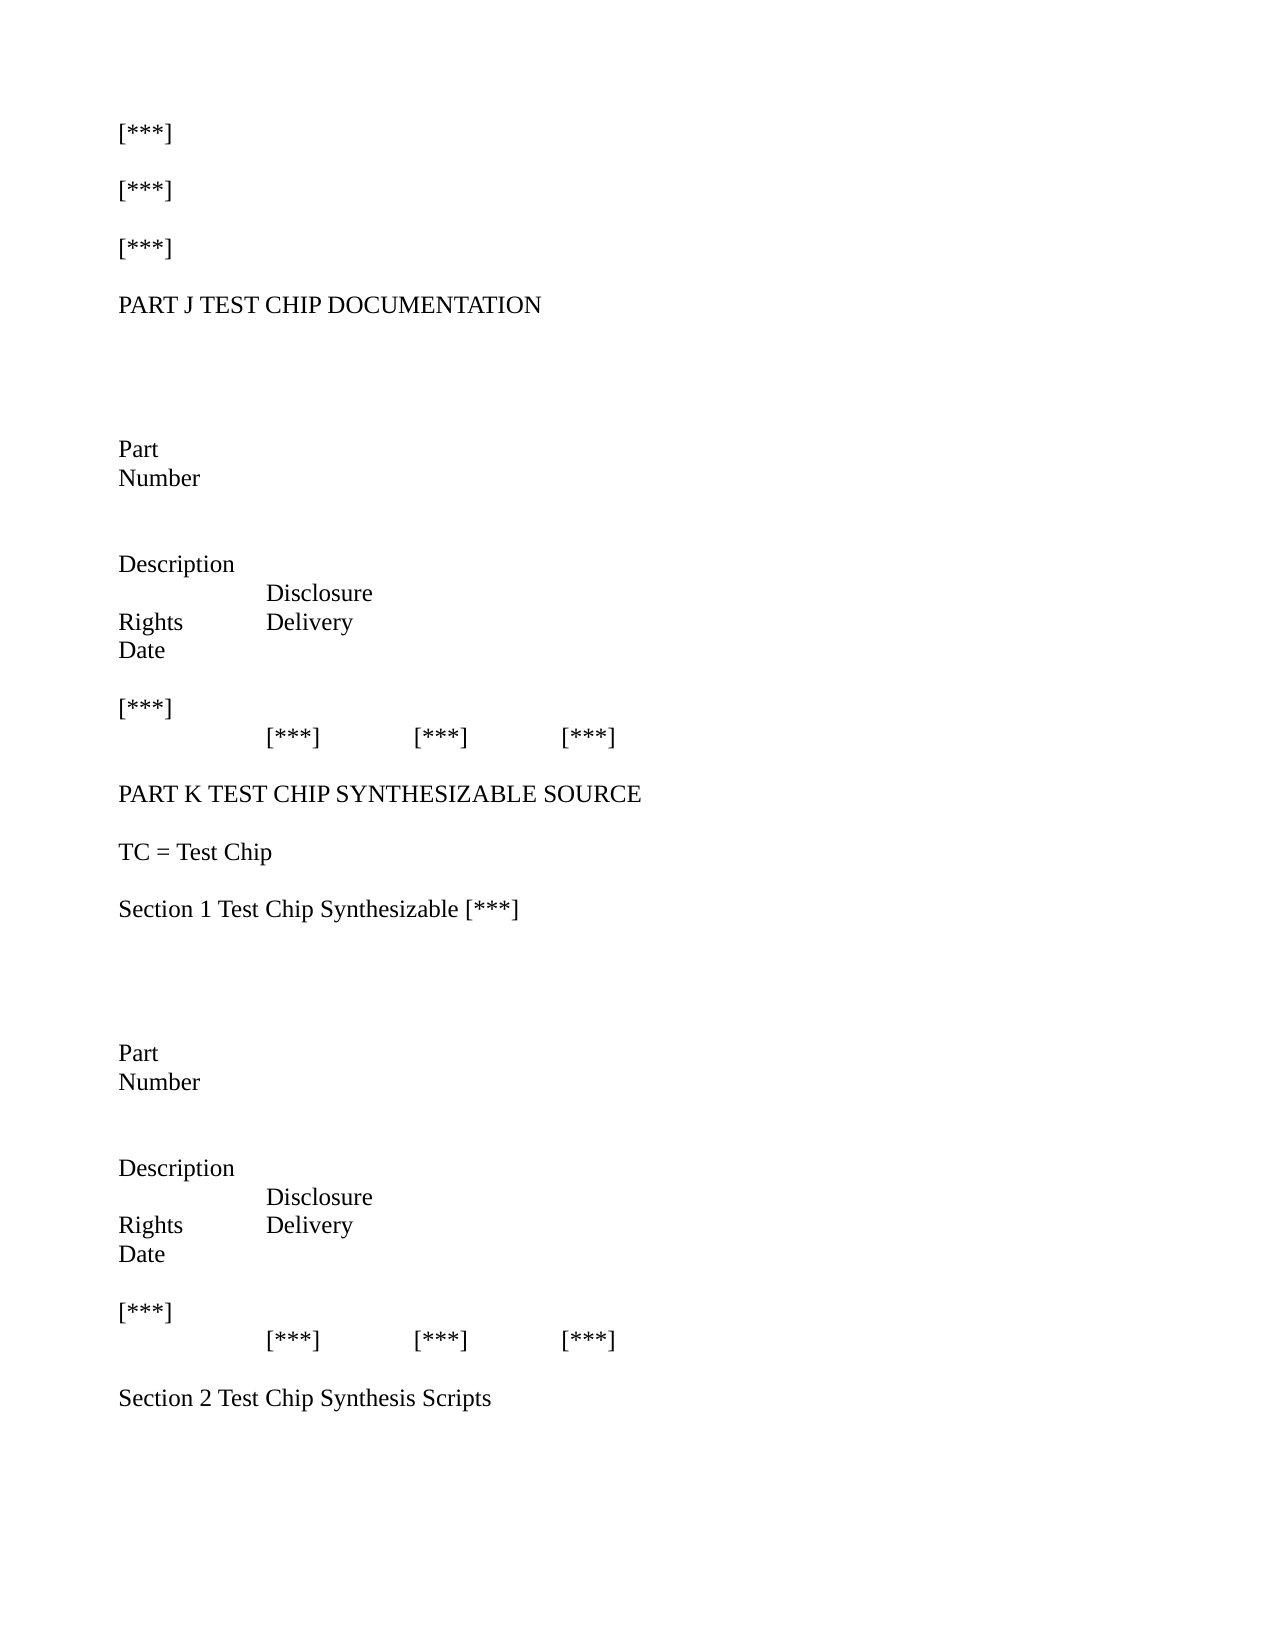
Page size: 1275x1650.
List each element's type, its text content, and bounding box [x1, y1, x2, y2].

text Part [118, 1038, 1157, 1067]
text [***] [***] [***] [118, 1326, 1157, 1354]
text Date [118, 1239, 1157, 1268]
text Description [118, 549, 1157, 578]
text Disclosure [118, 578, 1157, 607]
text [***] [118, 176, 1157, 204]
text Rights Delivery [118, 607, 1157, 636]
text [***] [118, 118, 1157, 147]
text Description [118, 1153, 1157, 1182]
text PART J TEST CHIP DOCUMENTATION [118, 291, 1157, 319]
text [***] [118, 693, 1157, 722]
text Section 1 Test Chip Synthesizable [***] [118, 894, 1157, 923]
text TC = Test Chip [118, 837, 1157, 866]
text Number [118, 463, 1157, 492]
text Disclosure [118, 1182, 1157, 1211]
text Date [118, 636, 1157, 664]
text Section 2 Test Chip Synthesis Scripts [118, 1383, 1157, 1412]
text [***] [118, 1297, 1157, 1326]
text Rights Delivery [118, 1211, 1157, 1239]
text [***] [***] [***] [118, 722, 1157, 751]
text Number [118, 1067, 1157, 1096]
text [***] [118, 233, 1157, 262]
text PART K TEST CHIP SYNTHESIZABLE SOURCE [118, 779, 1157, 808]
text Part [118, 434, 1157, 463]
